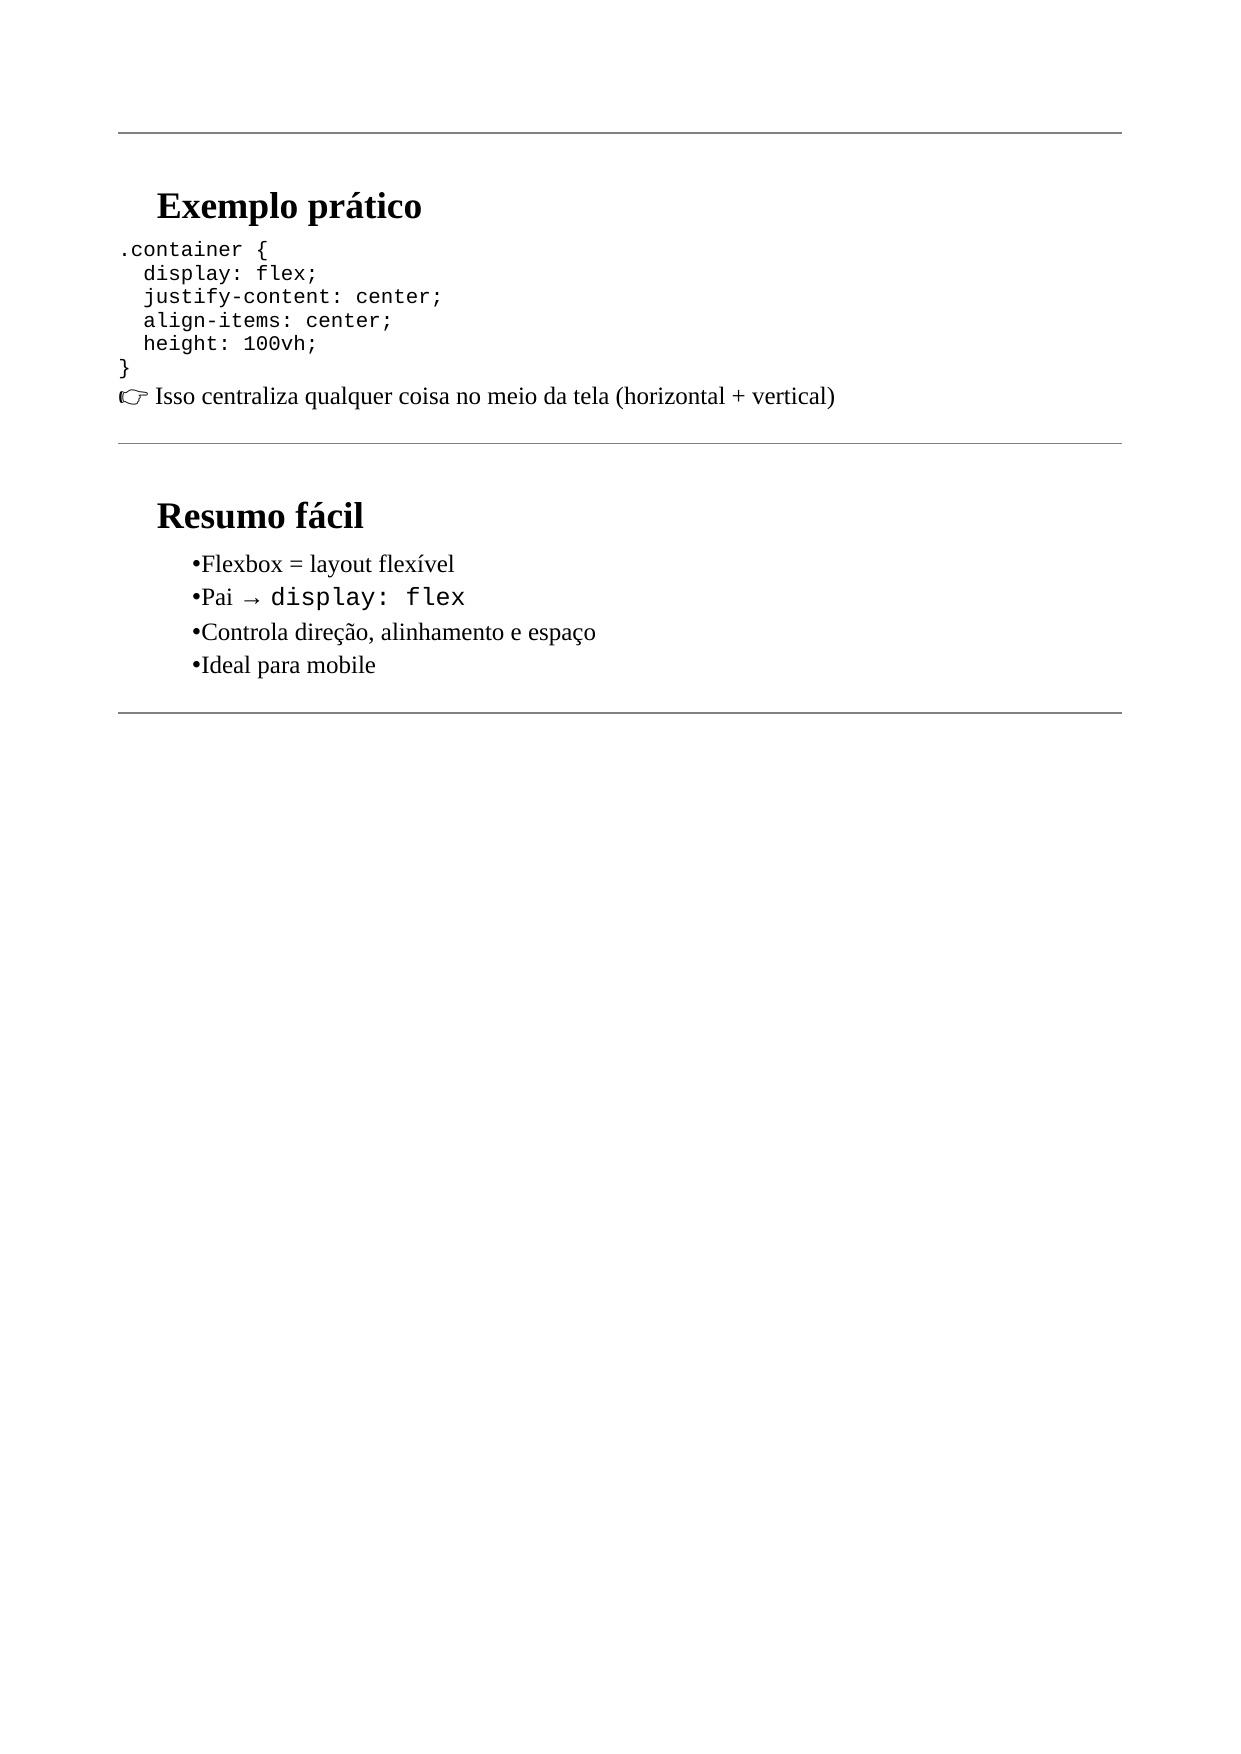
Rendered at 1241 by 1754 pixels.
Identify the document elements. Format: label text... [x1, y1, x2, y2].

text height: 100vh; [118, 333, 1122, 357]
list Ideal para mobile 📱 [118, 651, 1122, 679]
subtitle 💡 Exemplo prático [118, 183, 1122, 226]
text align-items: center; [118, 310, 1122, 333]
list Pai → display: flex [118, 582, 1122, 613]
text 👉 Isso centraliza qualquer coisa no meio da tela (horizontal + vertical) [118, 381, 1122, 409]
list Controla direção, alinhamento e espaço [118, 617, 1122, 646]
list Flexbox = layout flexível [118, 549, 1122, 578]
text } [118, 357, 1122, 381]
subtitle 🧠 Resumo fácil [118, 493, 1122, 537]
text justify-content: center; [118, 286, 1122, 310]
text .container { [118, 239, 1122, 262]
text display: flex; [118, 262, 1122, 286]
